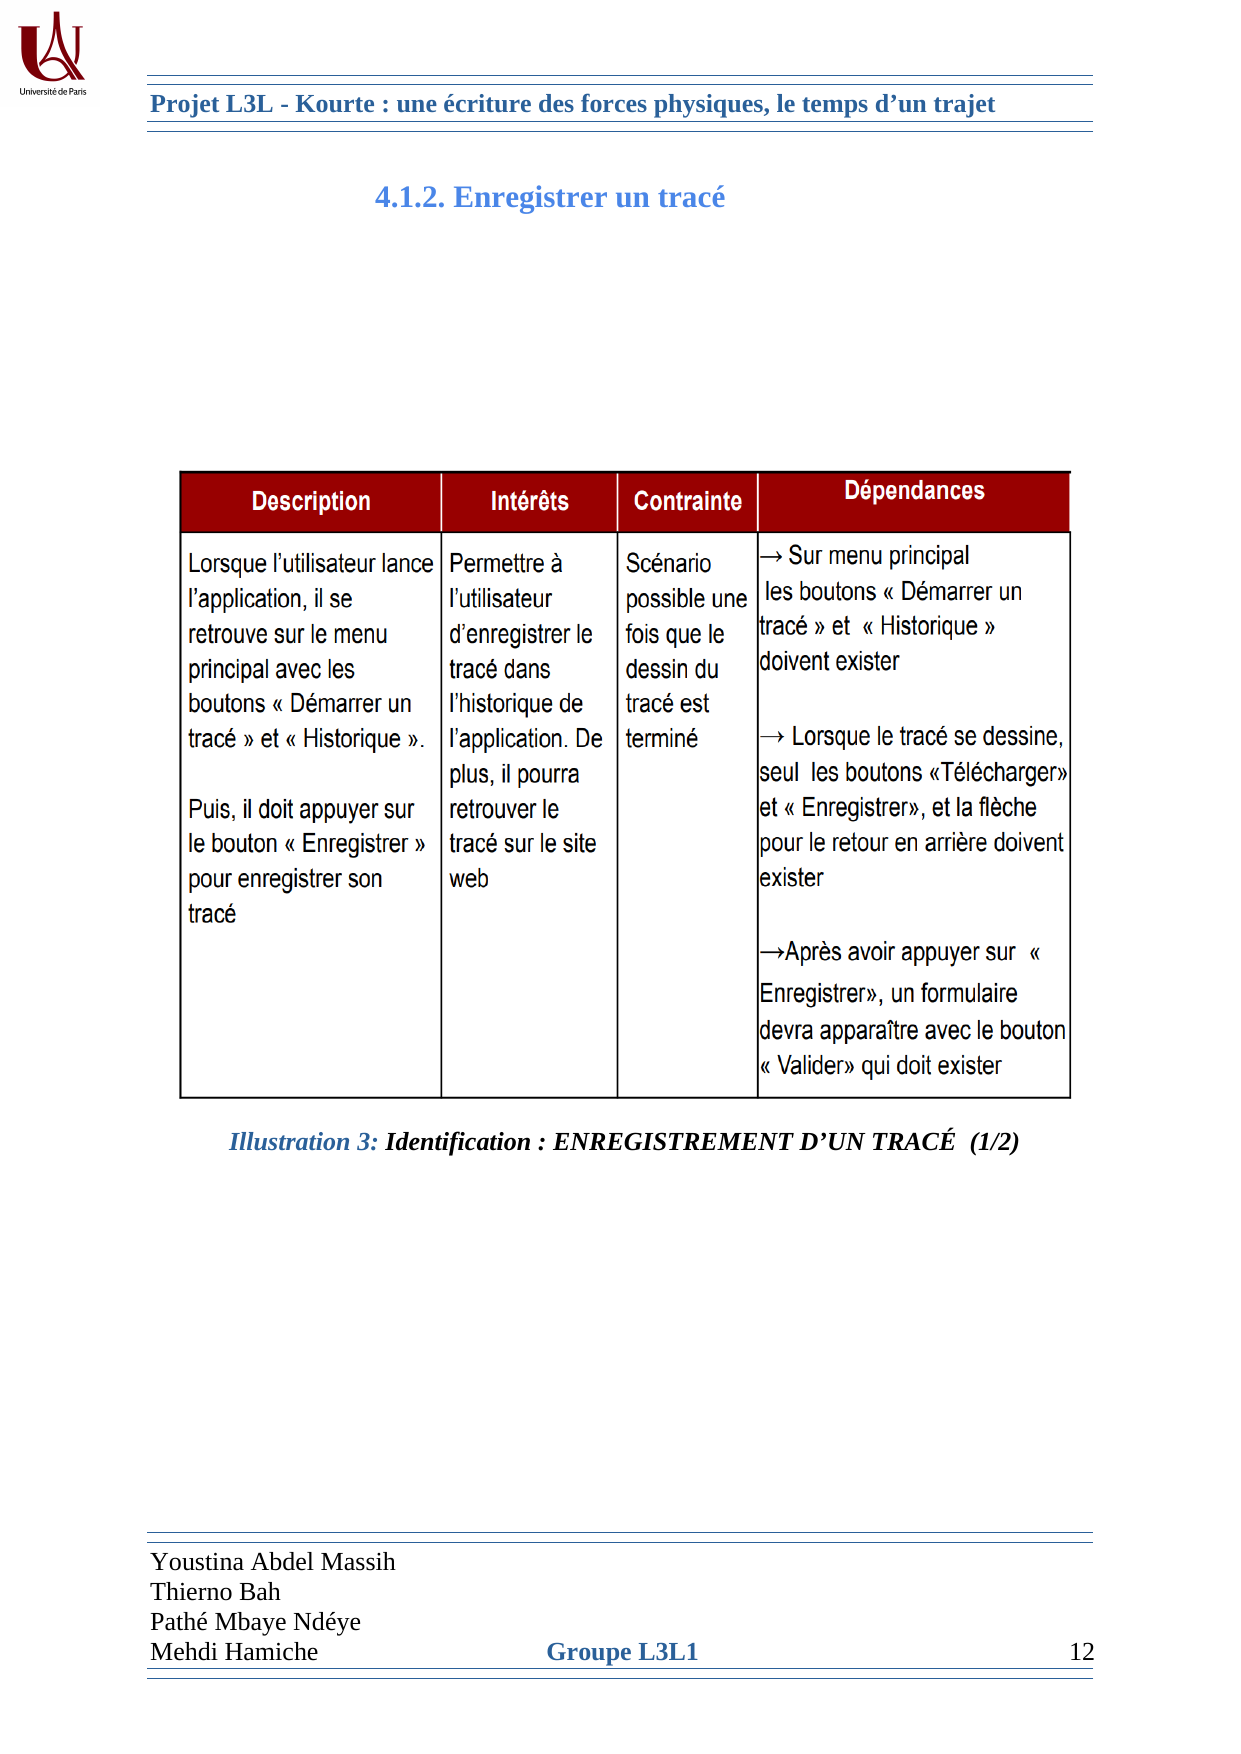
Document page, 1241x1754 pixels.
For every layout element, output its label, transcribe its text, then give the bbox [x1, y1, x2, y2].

picture [177, 467, 1072, 1099]
picture [0, 0, 101, 107]
text Illustration 3: Identification : ENREGISTREMENT D’UN TRACÉ (1/2) [173, 480, 1076, 1156]
subtitle 4.1.2. Enregistrer un tracé [300, 178, 1090, 214]
